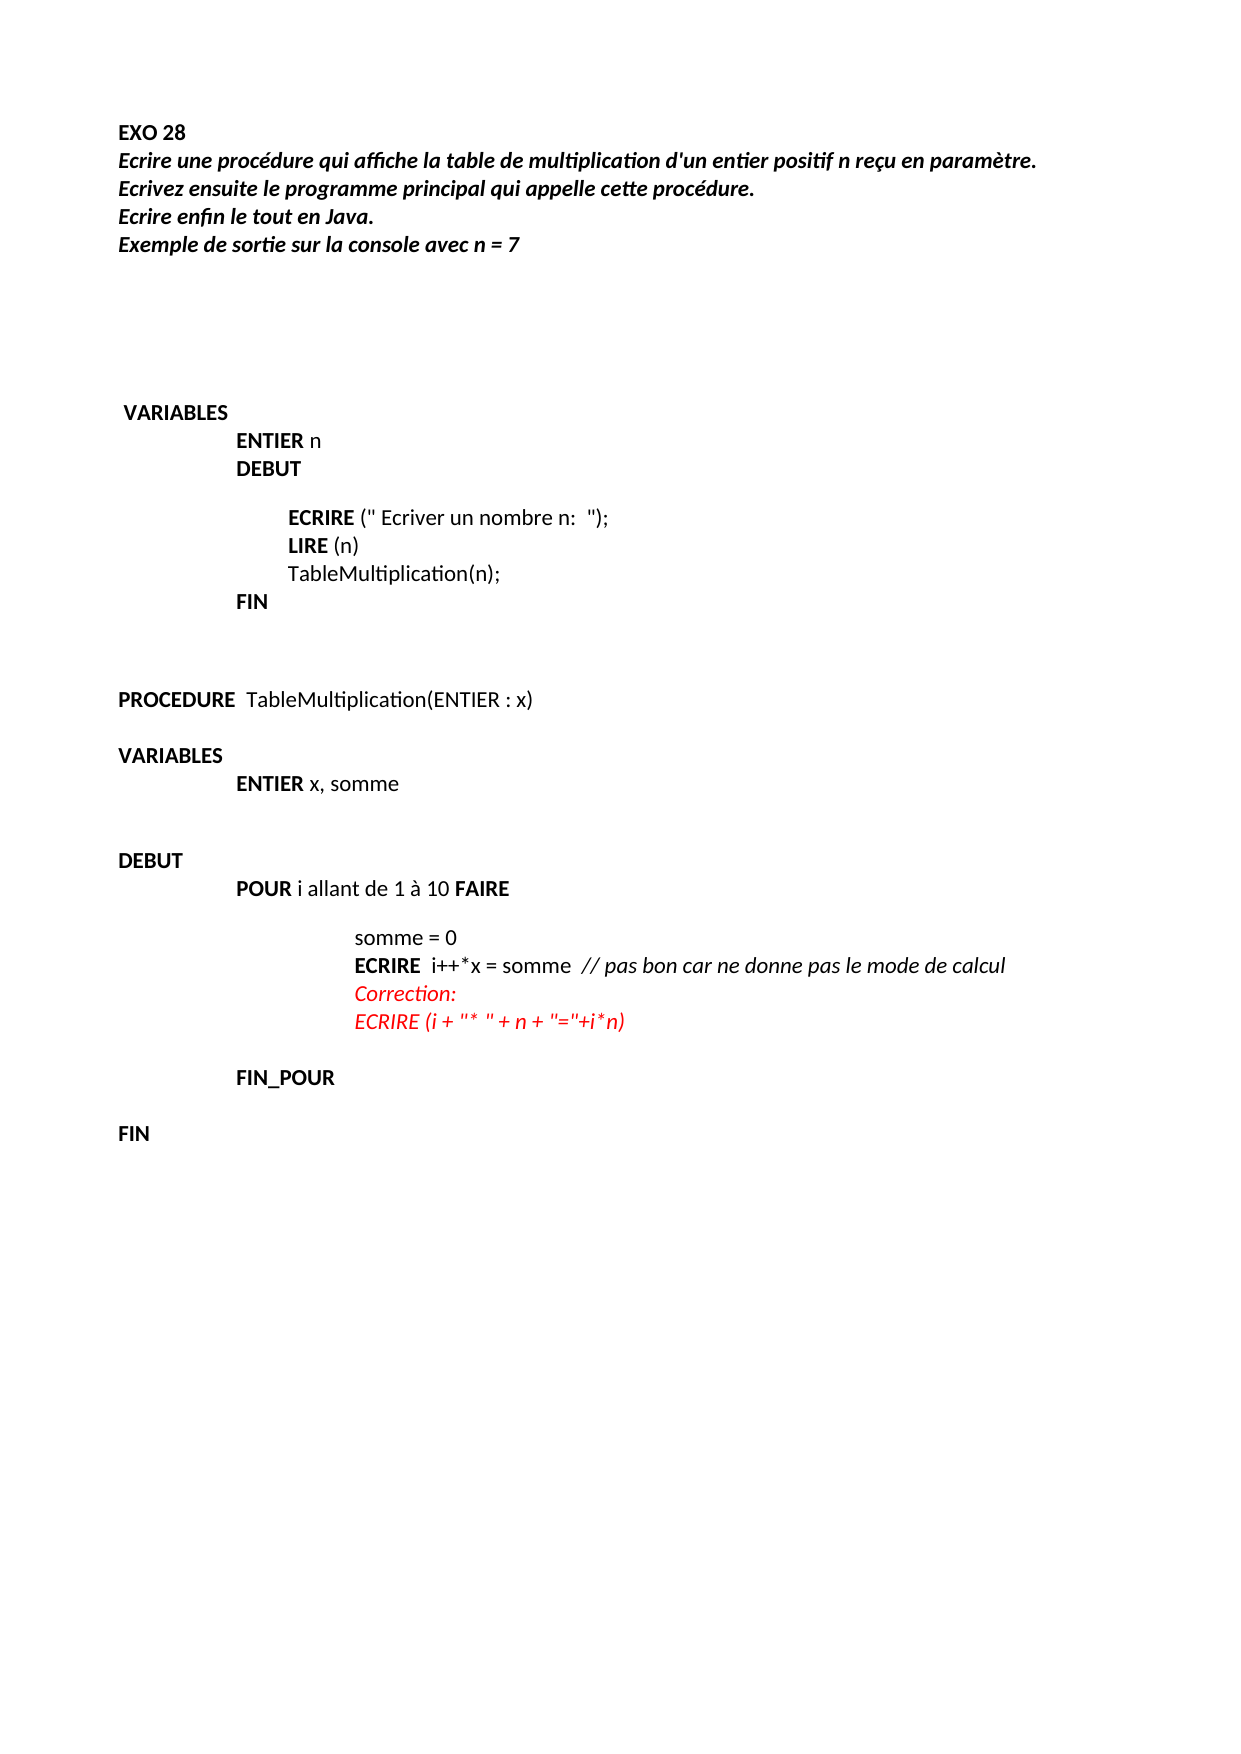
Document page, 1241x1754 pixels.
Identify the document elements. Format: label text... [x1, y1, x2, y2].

text EXO 28 [118, 118, 1122, 146]
text FIN [118, 587, 1122, 615]
text DEBUT POUR i allant de 1 à 10 FAIRE [118, 846, 1122, 902]
text ECRIRE (" Ecriver un nombre n: "); [118, 503, 1122, 531]
text VARIABLES ENTIER n DEBUT [118, 398, 1122, 482]
text PROCEDURE TableMultiplication(ENTIER : x) VARIABLES ENTIER x, somme [118, 685, 1122, 825]
text Ecrire enfin le tout en Java. [118, 202, 1122, 230]
text Ecrivez ensuite le programme principal qui appelle cette procédure. [118, 174, 1122, 202]
text somme = 0 ECRIRE i++*x = somme // pas bon car ne donne pas le mode de calcul Correction: ECRIRE (i + "* " + n + "="+i*n) FIN_POUR FIN [118, 923, 1122, 1147]
text Exemple de sortie sur la console avec n = 7 [118, 230, 1122, 258]
text LIRE (n) TableMultiplication(n); [118, 531, 1122, 587]
text Ecrire une procédure qui affiche la table de multiplication d'un entier positif n reçu en paramètre. [118, 146, 1122, 174]
